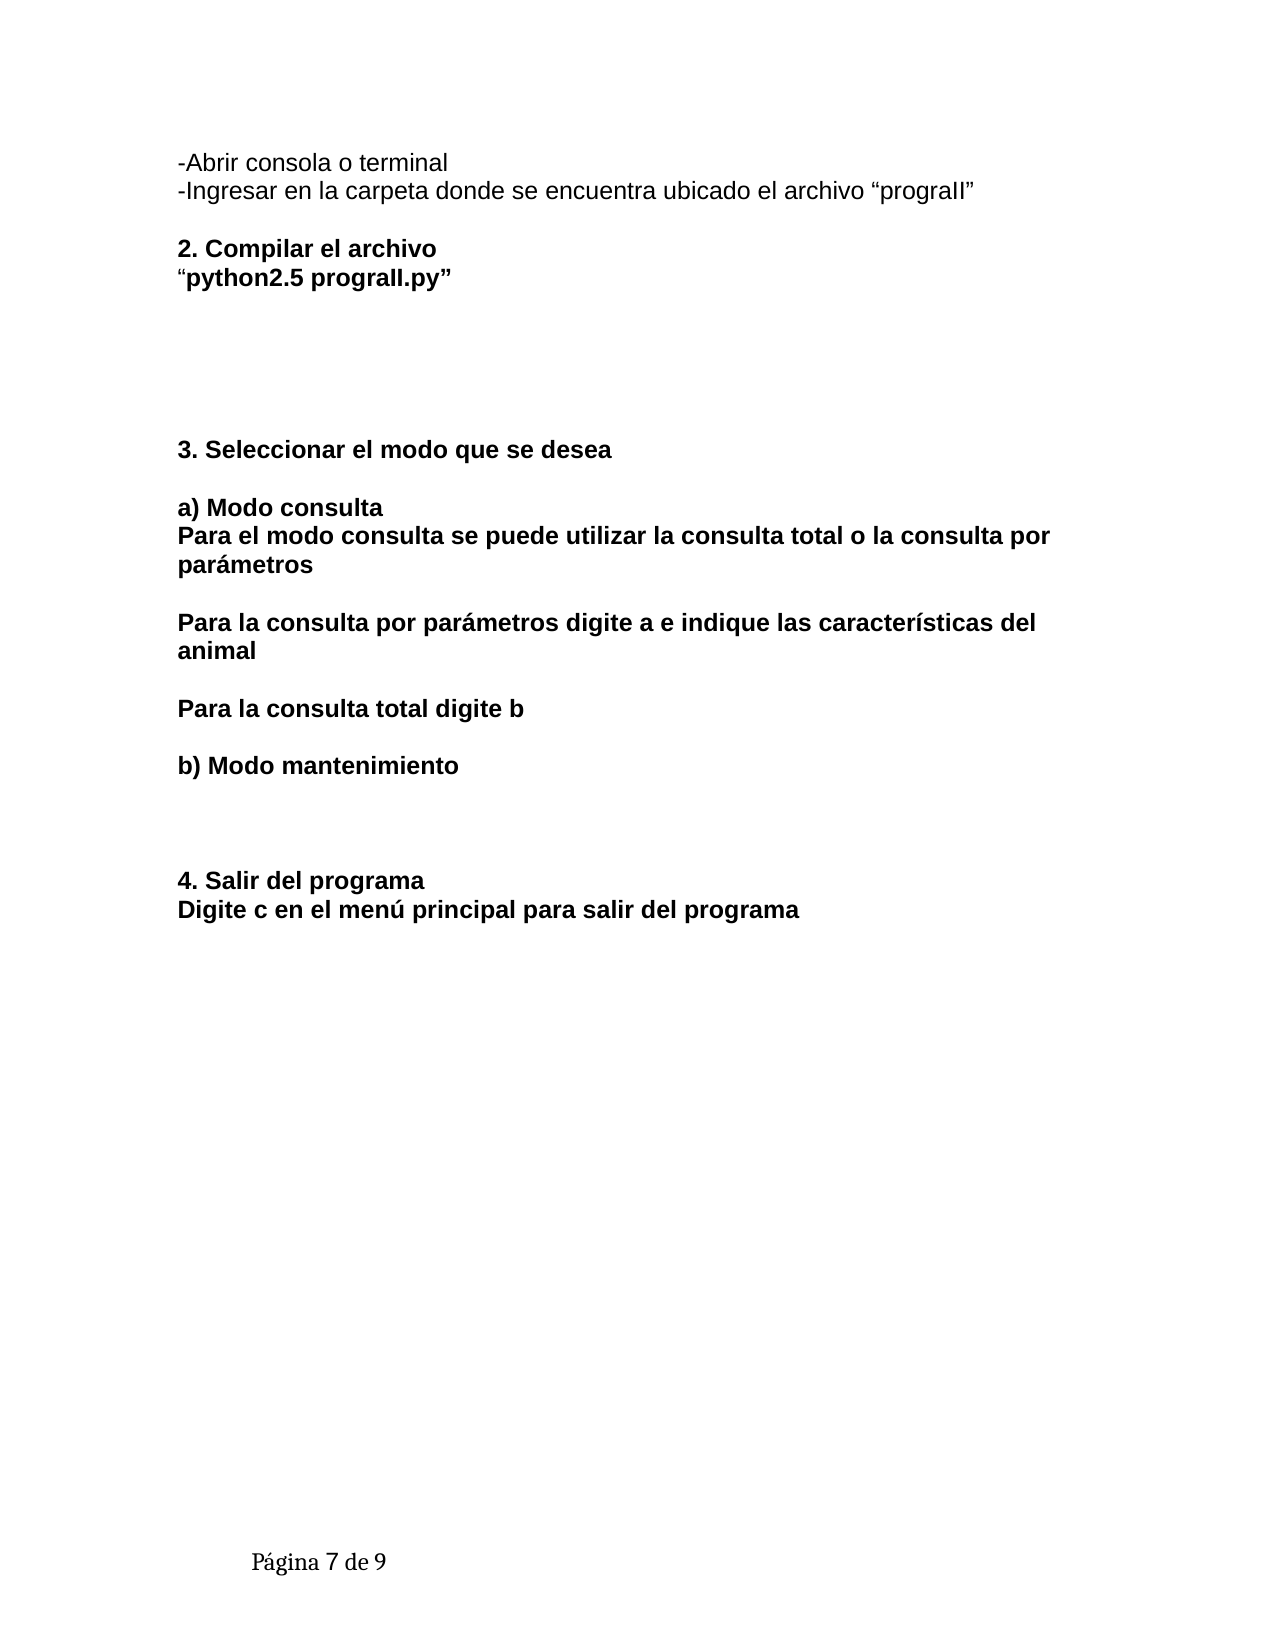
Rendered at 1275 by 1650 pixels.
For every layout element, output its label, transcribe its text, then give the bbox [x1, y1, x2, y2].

text a) Modo consulta [177, 493, 1098, 521]
text 2. Compilar el archivo [177, 234, 1098, 263]
text “python2.5 prograII.py” [177, 263, 1098, 291]
text b) Modo mantenimiento [177, 751, 1098, 780]
text 3. Seleccionar el modo que se desea [177, 435, 1098, 464]
text Para la consulta total digite b [177, 694, 1098, 723]
text Para la consulta por parámetros digite a e indique las características del animal [177, 608, 1098, 665]
text Para el modo consulta se puede utilizar la consulta total o la consulta por parámetros [177, 521, 1098, 579]
text Digite c en el menú principal para salir del programa [177, 895, 1098, 924]
text -Ingresar en la carpeta donde se encuentra ubicado el archivo “prograII” [177, 176, 1098, 205]
text -Abrir consola o terminal [177, 148, 1098, 176]
text 4. Salir del programa [177, 866, 1098, 895]
